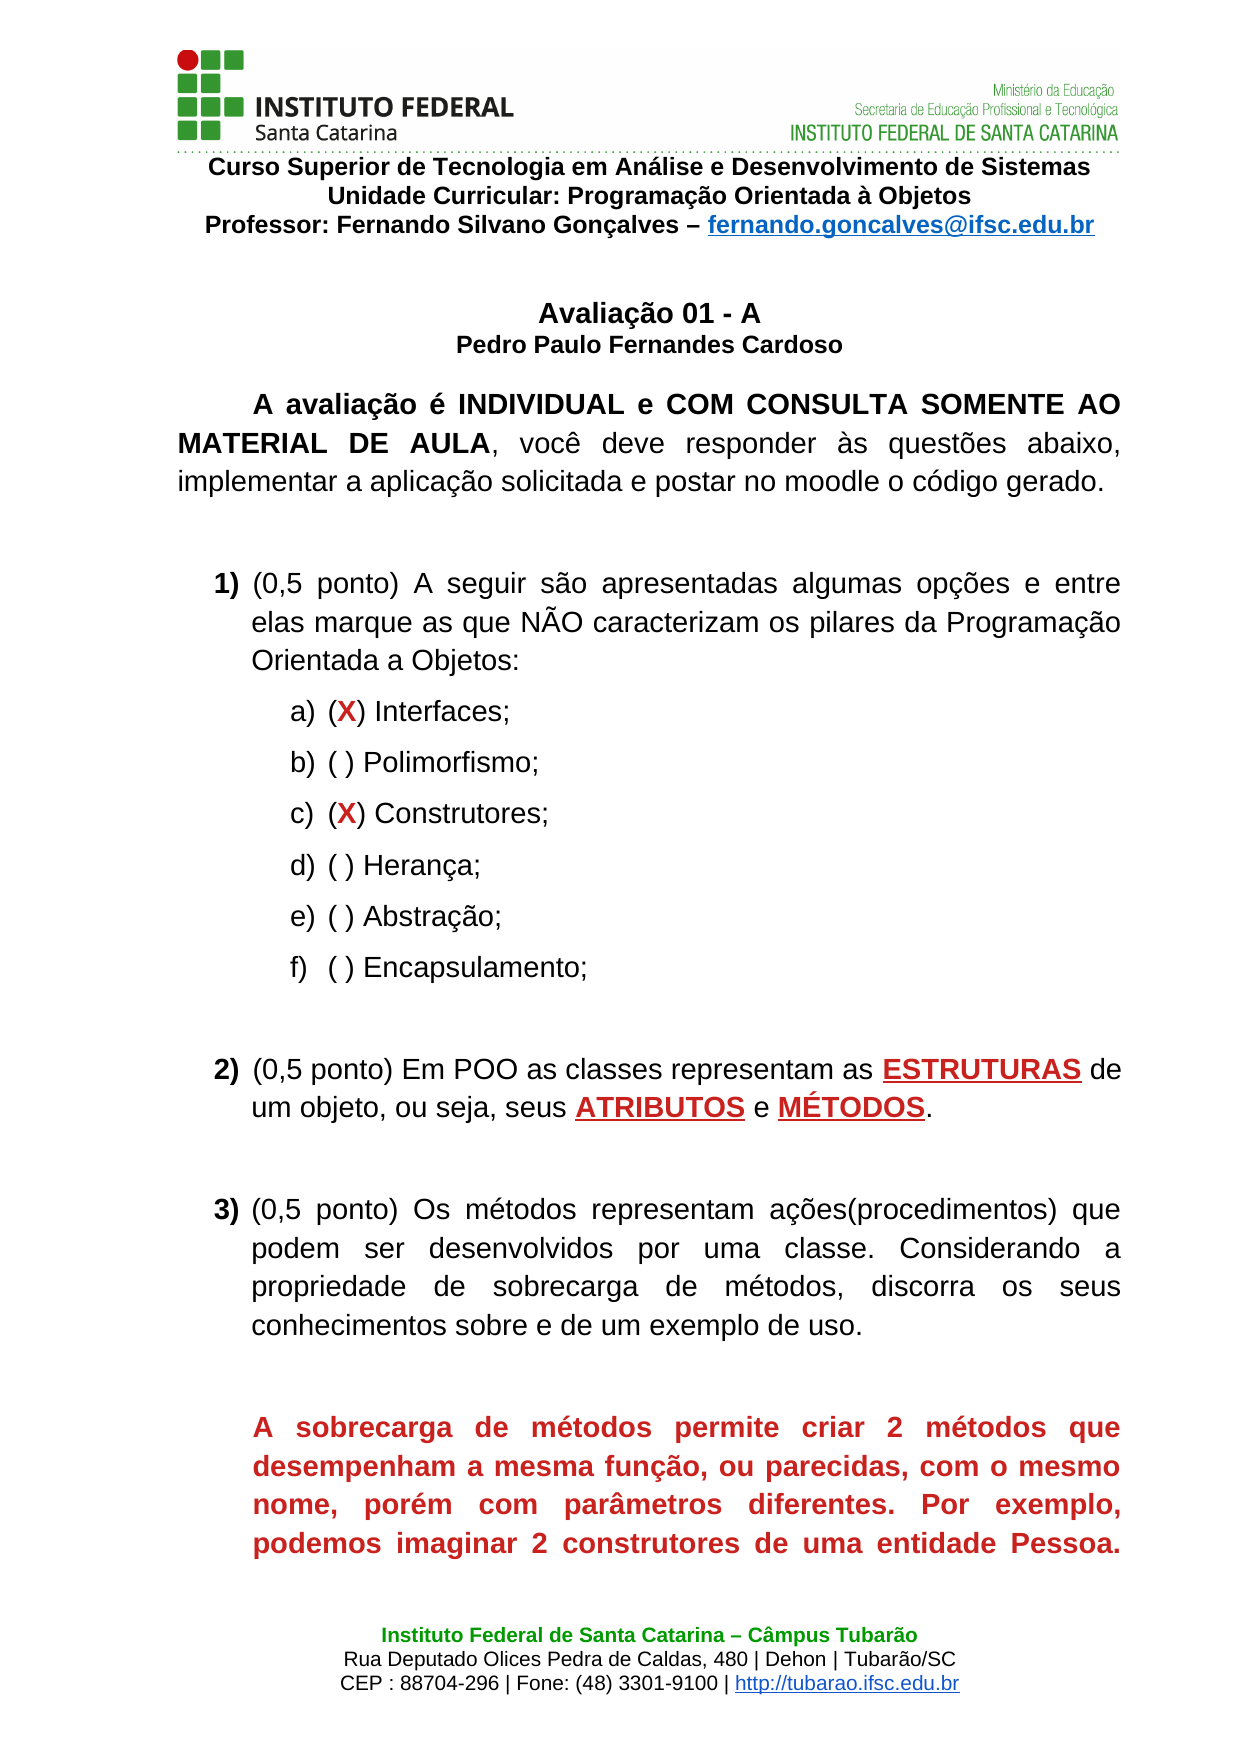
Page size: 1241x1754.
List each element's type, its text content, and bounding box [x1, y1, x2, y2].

list (X) Interfaces; [290, 694, 1122, 728]
text Curso Superior de Tecnologia em Análise e Desenvolvimento de Sistemas [177, 85, 1122, 181]
text Professor: Fernando Silvano Gonçalves – fernando.goncalves@ifsc.edu.br [177, 210, 1122, 239]
list (0,5 ponto) Em POO as classes representam as ESTRUTURAS de um objeto, ou seja, seus ATRIBUTOS e MÉTODOS. [213, 1052, 1122, 1124]
list ( ) Polimorfismo; [290, 746, 1122, 779]
list ( ) Herança; [290, 848, 1122, 881]
text A sobrecarga de métodos permite criar 2 métodos que desempenham a mesma função, ou parecidas, com o mesmo nome, porém com parâmetros diferentes. Por exemplo, podemos imaginar 2 construtores de uma entidade Pessoa. [252, 1410, 1122, 1559]
list ( ) Abstração; [290, 899, 1122, 932]
text A avaliação é INDIVIDUAL e COM CONSULTA SOMENTE AO MATERIAL DE AULA, você deve responder às questões abaixo, implementar a aplicação solicitada e postar no moodle o código gerado. [177, 387, 1122, 498]
text Avaliação 01 - A [177, 296, 1122, 330]
picture [177, 50, 1123, 153]
text Pedro Paulo Fernandes Cardoso [177, 330, 1122, 358]
list (X) Construtores; [290, 797, 1122, 830]
list ( ) Encapsulamento; [290, 950, 1122, 983]
list (0,5 ponto) A seguir são apresentadas algumas opções e entre elas marque as que NÃO caracterizam os pilares da Programação Orientada a Objetos: [213, 566, 1122, 677]
text Unidade Curricular: Programação Orientada à Objetos [177, 181, 1122, 210]
list (0,5 ponto) Os métodos representam ações(procedimentos) que podem ser desenvolvidos por uma classe. Considerando a propriedade de sobrecarga de métodos, discorra os seus conhecimentos sobre e de um exemplo de uso. [213, 1192, 1122, 1342]
